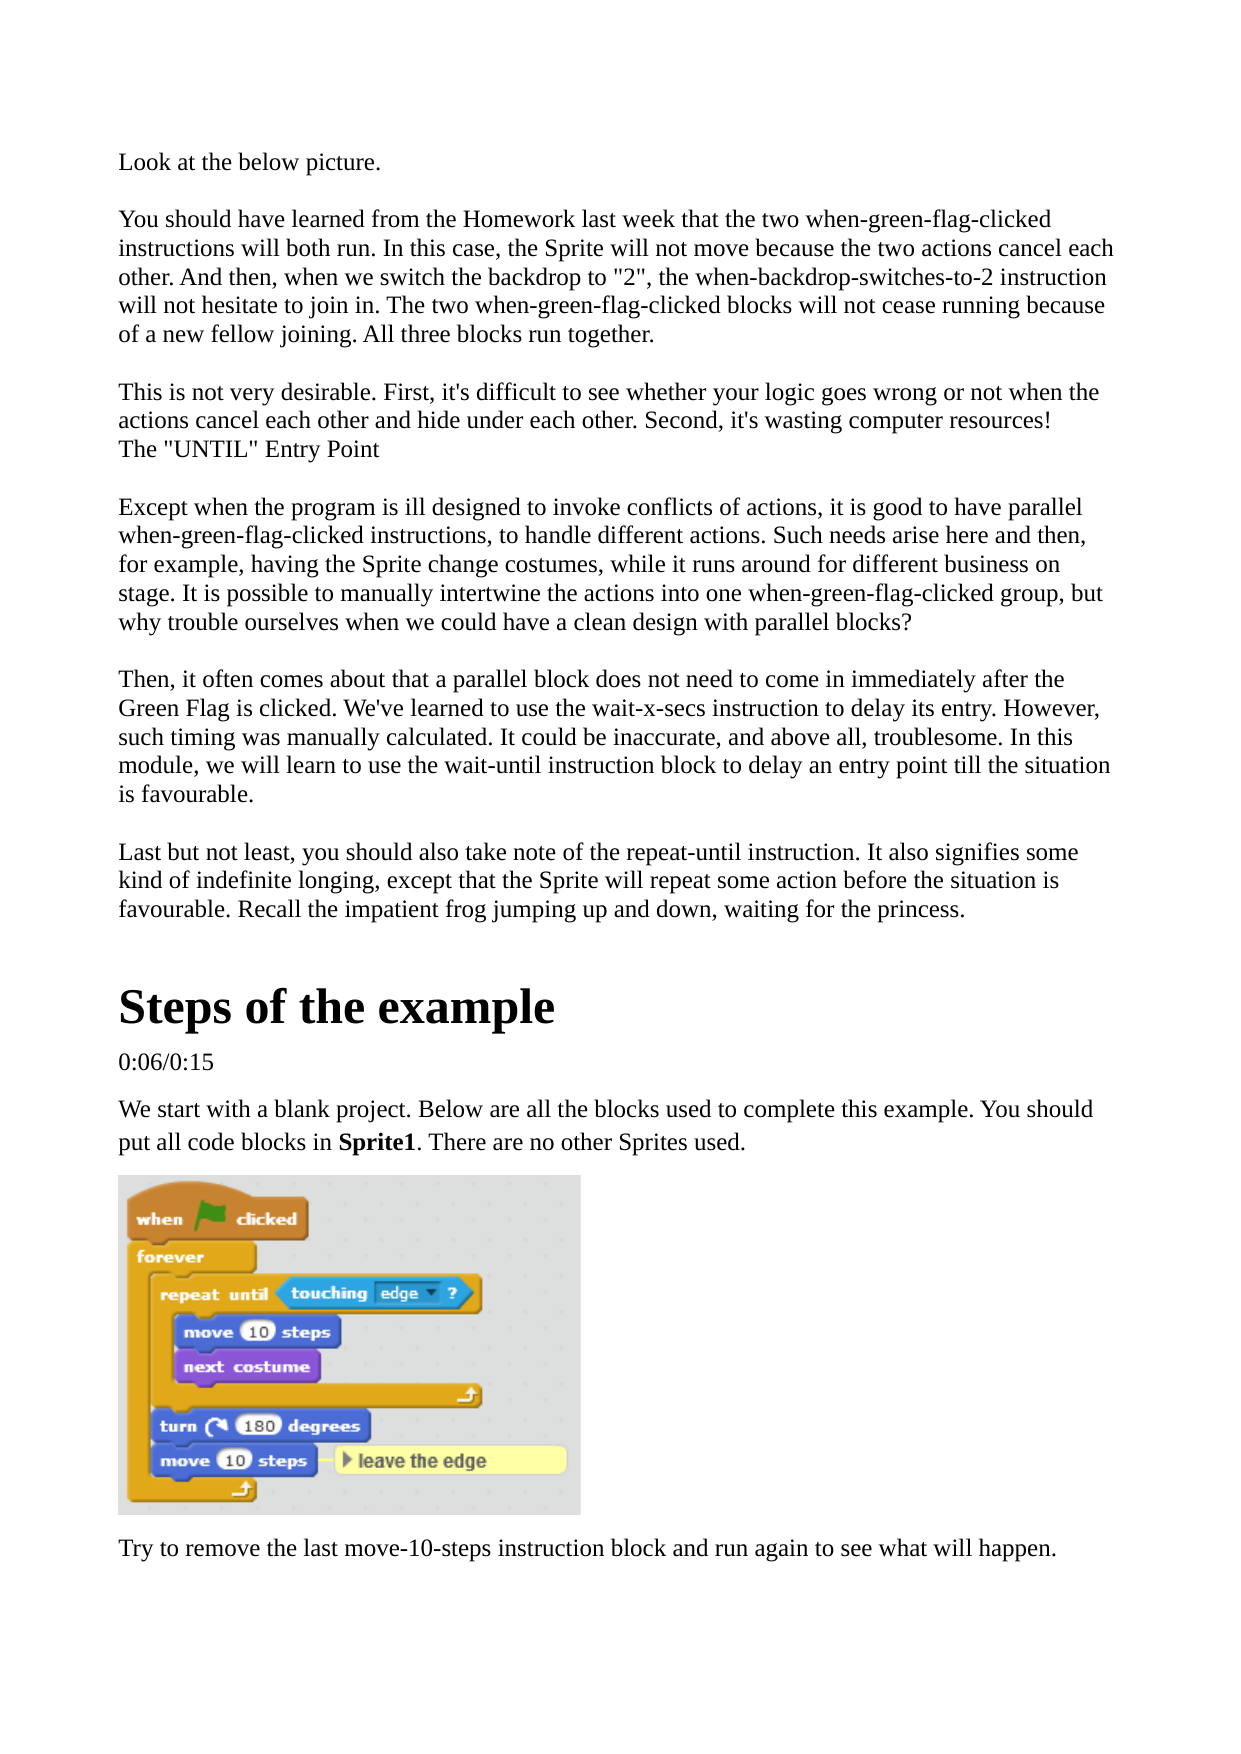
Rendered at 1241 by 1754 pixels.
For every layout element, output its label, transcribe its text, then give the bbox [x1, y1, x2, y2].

text You should have learned from the Homework last week that the two when-green-flag-clicked instructions will both run. In this case, the Sprite will not move because the two actions cancel each other. And then, when we switch the backdrop to "2", the when-backdrop-switches-to-2 instruction will not hesitate to join in. The two when-green-flag-clicked blocks will not cease running because of a new fellow joining. All three blocks run together. [118, 204, 1122, 348]
text The "UNTIL" Entry Point [118, 434, 1122, 463]
picture [118, 1175, 581, 1515]
subtitle Steps of the example [118, 977, 1122, 1034]
text 0:06/0:15 [118, 1047, 1122, 1076]
text Try to remove the last move-10-steps instruction block and run again to see what will happen. [118, 1533, 1122, 1562]
text Last but not least, you should also take note of the repeat-until instruction. It also signifies some kind of indefinite longing, except that the Sprite will repeat some action before the situation is favourable. Recall the impatient frog jumping up and down, waiting for the princess. [118, 837, 1122, 923]
text Look at the below picture. [118, 147, 1122, 176]
text Then, it often comes about that a parallel block does not need to come in immediately after the Green Flag is clicked. We've learned to use the wait-x-secs instruction to delay its entry. However, such timing was manually calculated. It could be inaccurate, and above all, troublesome. In this module, we will learn to use the wait-until instruction block to delay an entry point till the situation is favourable. [118, 664, 1122, 808]
text This is not very desirable. First, it's difficult to see whether your logic goes wrong or not when the actions cancel each other and hide under each other. Second, it's wasting computer resources! [118, 377, 1122, 434]
text Except when the program is ill designed to invoke conflicts of actions, it is good to have parallel when-green-flag-clicked instructions, to handle different actions. Such needs arise here and then, for example, having the Sprite change costumes, while it runs around for different business on stage. It is possible to manually intertwine the actions into one when-green-flag-clicked group, but why trouble ourselves when we could have a clean design with parallel blocks? [118, 492, 1122, 636]
text We start with a blank project. Below are all the blocks used to complete this example. You should put all code blocks in Sprite1. There are no other Sprites used. [118, 1094, 1122, 1156]
